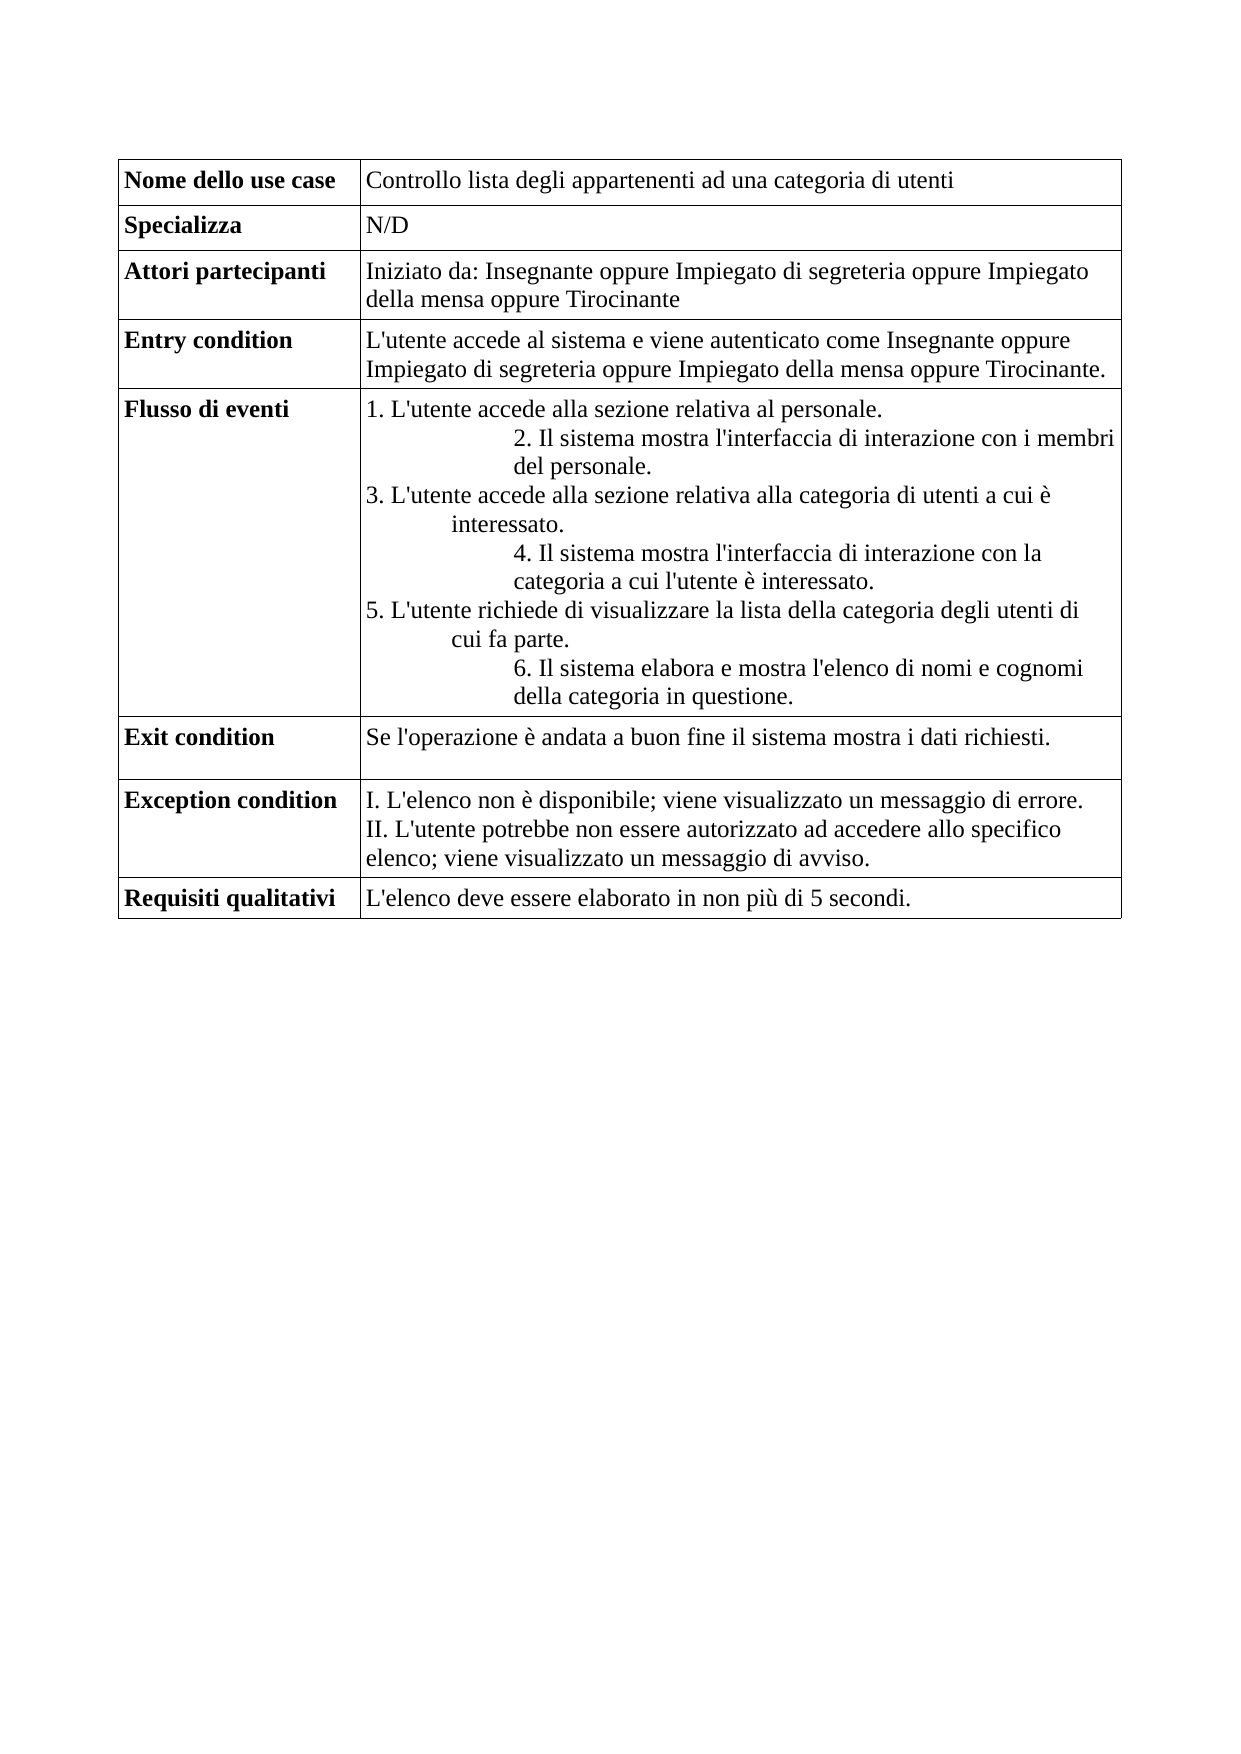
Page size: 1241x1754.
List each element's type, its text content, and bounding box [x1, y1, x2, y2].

table_cell Entry condition [119, 320, 360, 388]
table_cell Se l'operazione è andata a buon fine il sistema mostra i dati richiesti. [361, 717, 1121, 779]
table_header Controllo lista degli appartenenti ad una categoria di utenti [361, 160, 1121, 205]
table_cell Exception condition [119, 780, 360, 877]
table_cell Requisiti qualitativi [119, 878, 360, 917]
table_cell Iniziato da: Insegnante oppure Impiegato di segreteria oppure Impiegato della mensa oppure Tirocinante [361, 251, 1121, 319]
table_header Nome dello use case [119, 160, 360, 205]
table_cell L'utente accede alla sezione relativa al personale. Il sistema mostra l'interfaccia di interazione con i membri del personale. L'utente accede alla sezione relativa alla categoria di utenti a cui è interessato. Il sistema mostra l'interfaccia di interazione con la categoria a cui l'utente è interessato. L'utente richiede di visualizzare la lista della categoria degli utenti di cui fa parte. Il sistema elabora e mostra l'elenco di nomi e cognomi della categoria in questione. [361, 389, 1121, 716]
table_cell I. L'elenco non è disponibile; viene visualizzato un messaggio di errore. II. L'utente potrebbe non essere autorizzato ad accedere allo specifico elenco; viene visualizzato un messaggio di avviso. [361, 780, 1121, 877]
table_cell Exit condition [119, 717, 360, 779]
table_cell L'elenco deve essere elaborato in non più di 5 secondi. [361, 878, 1121, 917]
table_cell N/D [361, 206, 1121, 250]
table_cell Attori partecipanti [119, 251, 360, 319]
table_cell Flusso di eventi [119, 389, 360, 716]
table_cell L'utente accede al sistema e viene autenticato come Insegnante oppure Impiegato di segreteria oppure Impiegato della mensa oppure Tirocinante. [361, 320, 1121, 388]
table_cell Specializza [119, 206, 360, 250]
